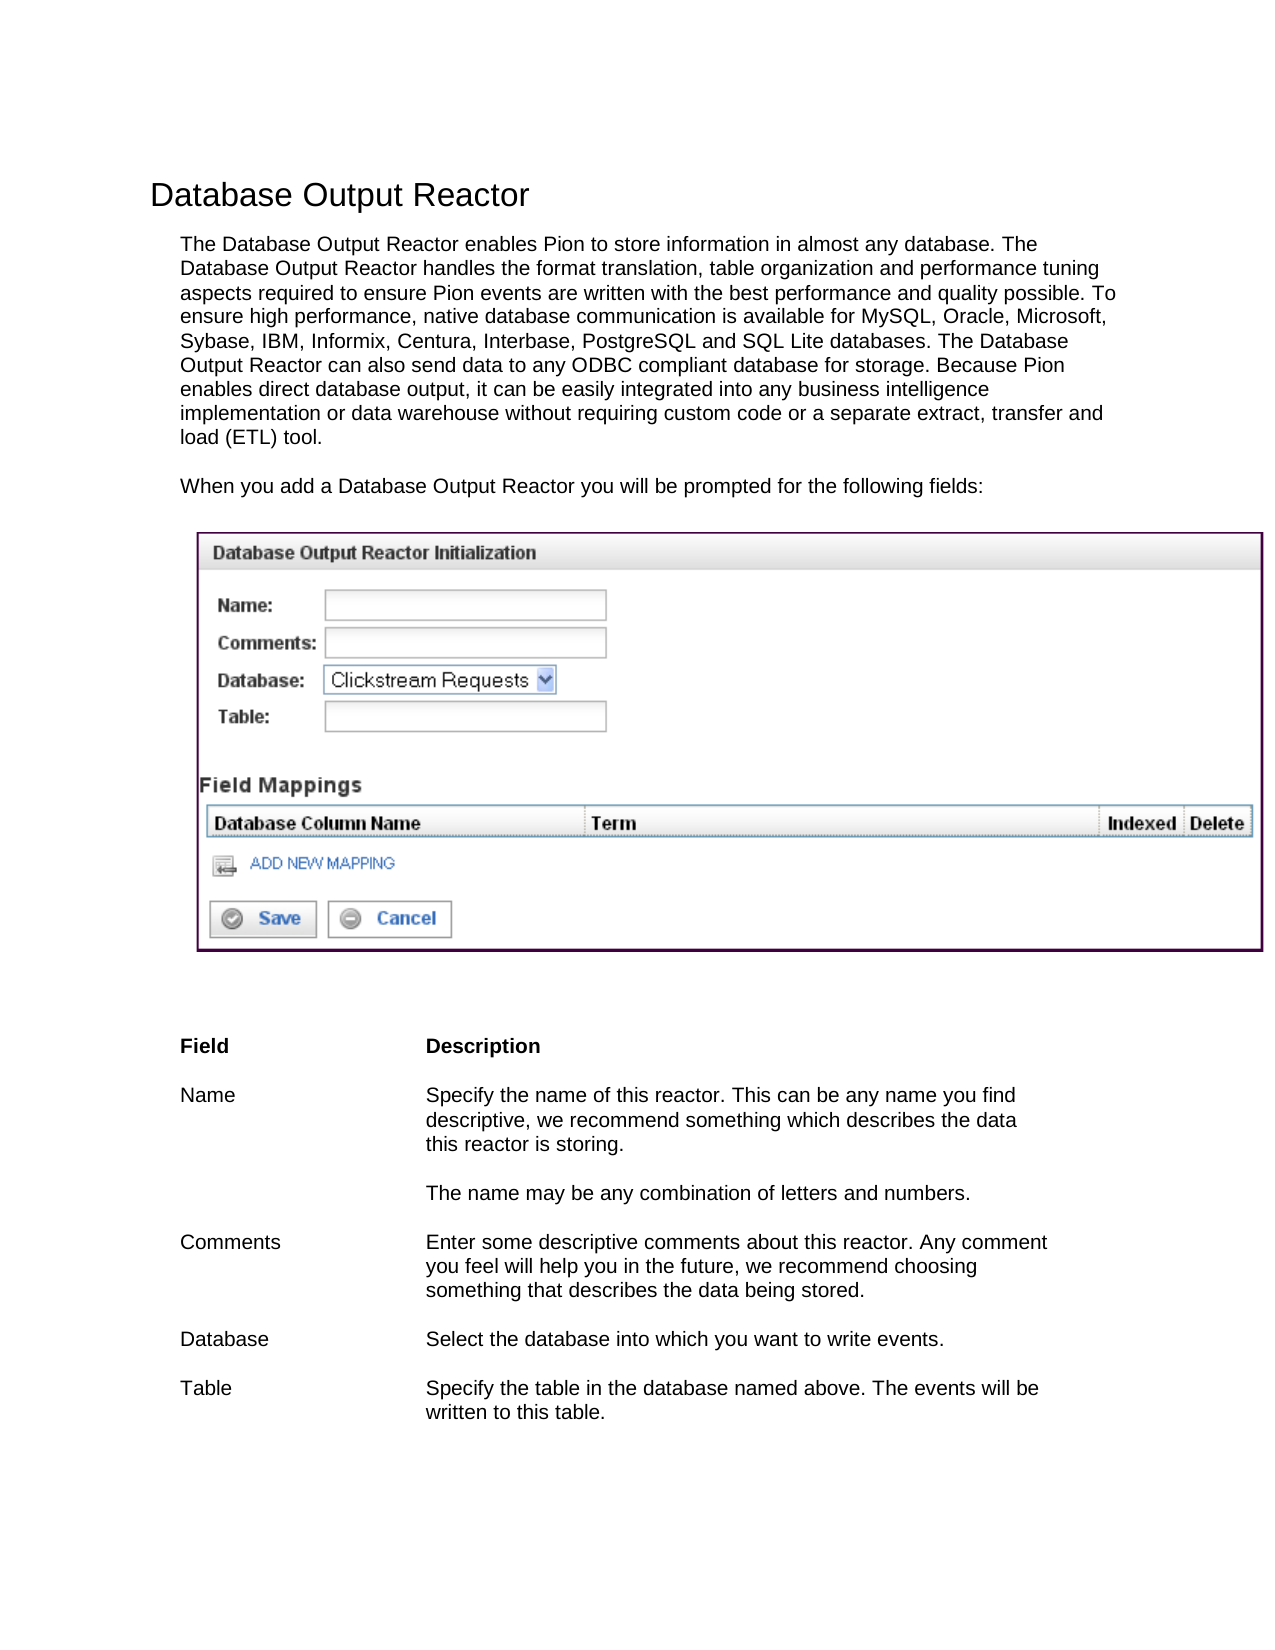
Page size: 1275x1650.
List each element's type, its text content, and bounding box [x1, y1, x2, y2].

table_cell Database [139, 1314, 384, 1363]
table_cell Specify the table in the database named above. The events will be written to this table. [384, 1364, 1061, 1437]
text The Database Output Reactor enables Pion to store information in almost any database. The Database Output Reactor handles the format translation, table organization and performance tuning aspects required to ensure Pion events are written with the best performance and quality possible. To ensure high performance, native database communication is available for MySQL, Oracle, Microsoft, Sybase, IBM, Informix, Centura, Interbase, PostgreSQL and SQL Lite databases. The Database Output Reactor can also send data to any ODBC compliant database for storage. Because Pion enables direct database output, it can be easily integrated into any business intelligence implementation or data warehouse without requiring custom code or a separate extract, transfer and load (ETL) tool. [180, 232, 1125, 449]
table_header Description [384, 1022, 1061, 1071]
table_header Field [139, 1022, 384, 1071]
table_cell Specify the name of this reactor. This can be any name you find descriptive, we recommend something which describes the data this reactor is storing. The name may be any combination of letters and numbers. [384, 1071, 1061, 1217]
table_cell Select the database into which you want to write events. [384, 1314, 1061, 1363]
text When you add a Database Output Reactor you will be prompted for the following fields: [180, 474, 1125, 498]
picture [196, 532, 1264, 952]
table_cell Table [139, 1364, 384, 1437]
subtitle Database Output Reactor [150, 175, 1125, 213]
table_cell Name [139, 1071, 384, 1217]
table_cell Enter some descriptive comments about this reactor. Any comment you feel will help you in the future, we recommend choosing something that describes the data being stored. [384, 1217, 1061, 1314]
table_cell Comments [139, 1217, 384, 1314]
